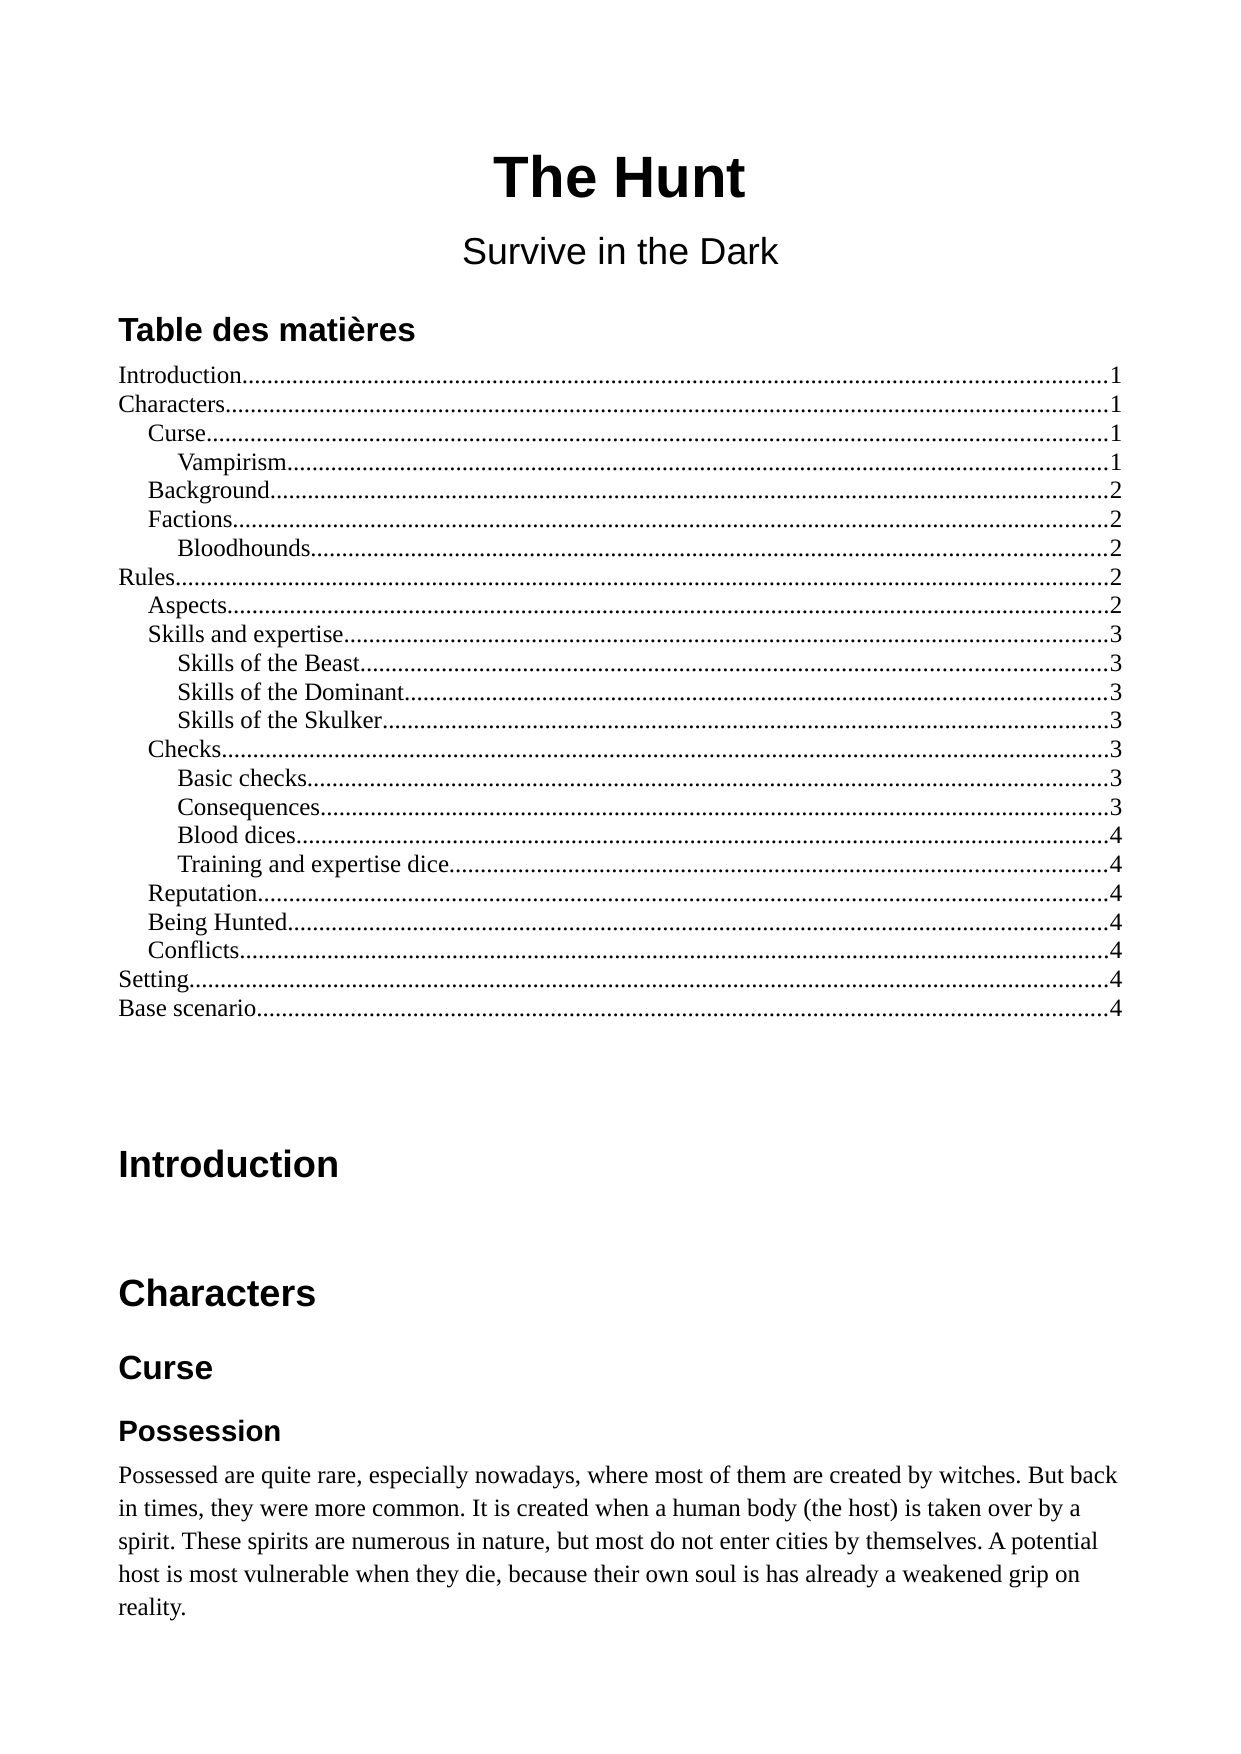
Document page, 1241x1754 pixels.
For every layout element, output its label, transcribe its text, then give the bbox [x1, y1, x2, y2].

text Base scenario 4 [118, 993, 1122, 1022]
title The Hunt [118, 143, 1122, 210]
text Blood dices 4 [177, 821, 1122, 849]
subtitle Survive in the Dark [118, 229, 1122, 272]
text Conflicts 4 [148, 936, 1122, 964]
text Skills of the Skulker 3 [177, 706, 1122, 734]
text Introduction 1 [118, 361, 1122, 389]
text Background 2 [148, 476, 1122, 504]
text Characters 1 [118, 389, 1122, 418]
text Consequences 3 [177, 792, 1122, 821]
text Possessed are quite rare, especially nowadays, where most of them are created by witches. But back in times, they were more common. It is created when a human body (the host) is taken over by a spirit. These spirits are numerous in nature, but most do not enter cities by themselves. A potential host is most vulnerable when they die, because their own soul is has already a weakened grip on reality. [118, 1460, 1122, 1621]
subtitle Characters [118, 1271, 1122, 1314]
text Rules 2 [118, 562, 1122, 591]
text Training and expertise dice 4 [177, 849, 1122, 878]
text Being Hunted 4 [148, 907, 1122, 936]
text Basic checks 3 [177, 763, 1122, 792]
text Skills of the Beast 3 [177, 648, 1122, 677]
text Bloodhounds 2 [177, 533, 1122, 562]
text Factions 2 [148, 504, 1122, 533]
text Skills and expertise 3 [148, 619, 1122, 648]
text Aspects 2 [148, 591, 1122, 619]
subtitle Curse [118, 1348, 1122, 1386]
subtitle Table des matières [118, 309, 1122, 348]
text Vampirism 1 [177, 447, 1122, 476]
text Skills of the Dominant 3 [177, 677, 1122, 706]
subtitle Possession [118, 1413, 1122, 1447]
subtitle Introduction [118, 1142, 1122, 1186]
text Setting 4 [118, 964, 1122, 993]
text Reputation 4 [148, 878, 1122, 907]
text Curse 1 [148, 418, 1122, 447]
text Checks 3 [148, 734, 1122, 763]
